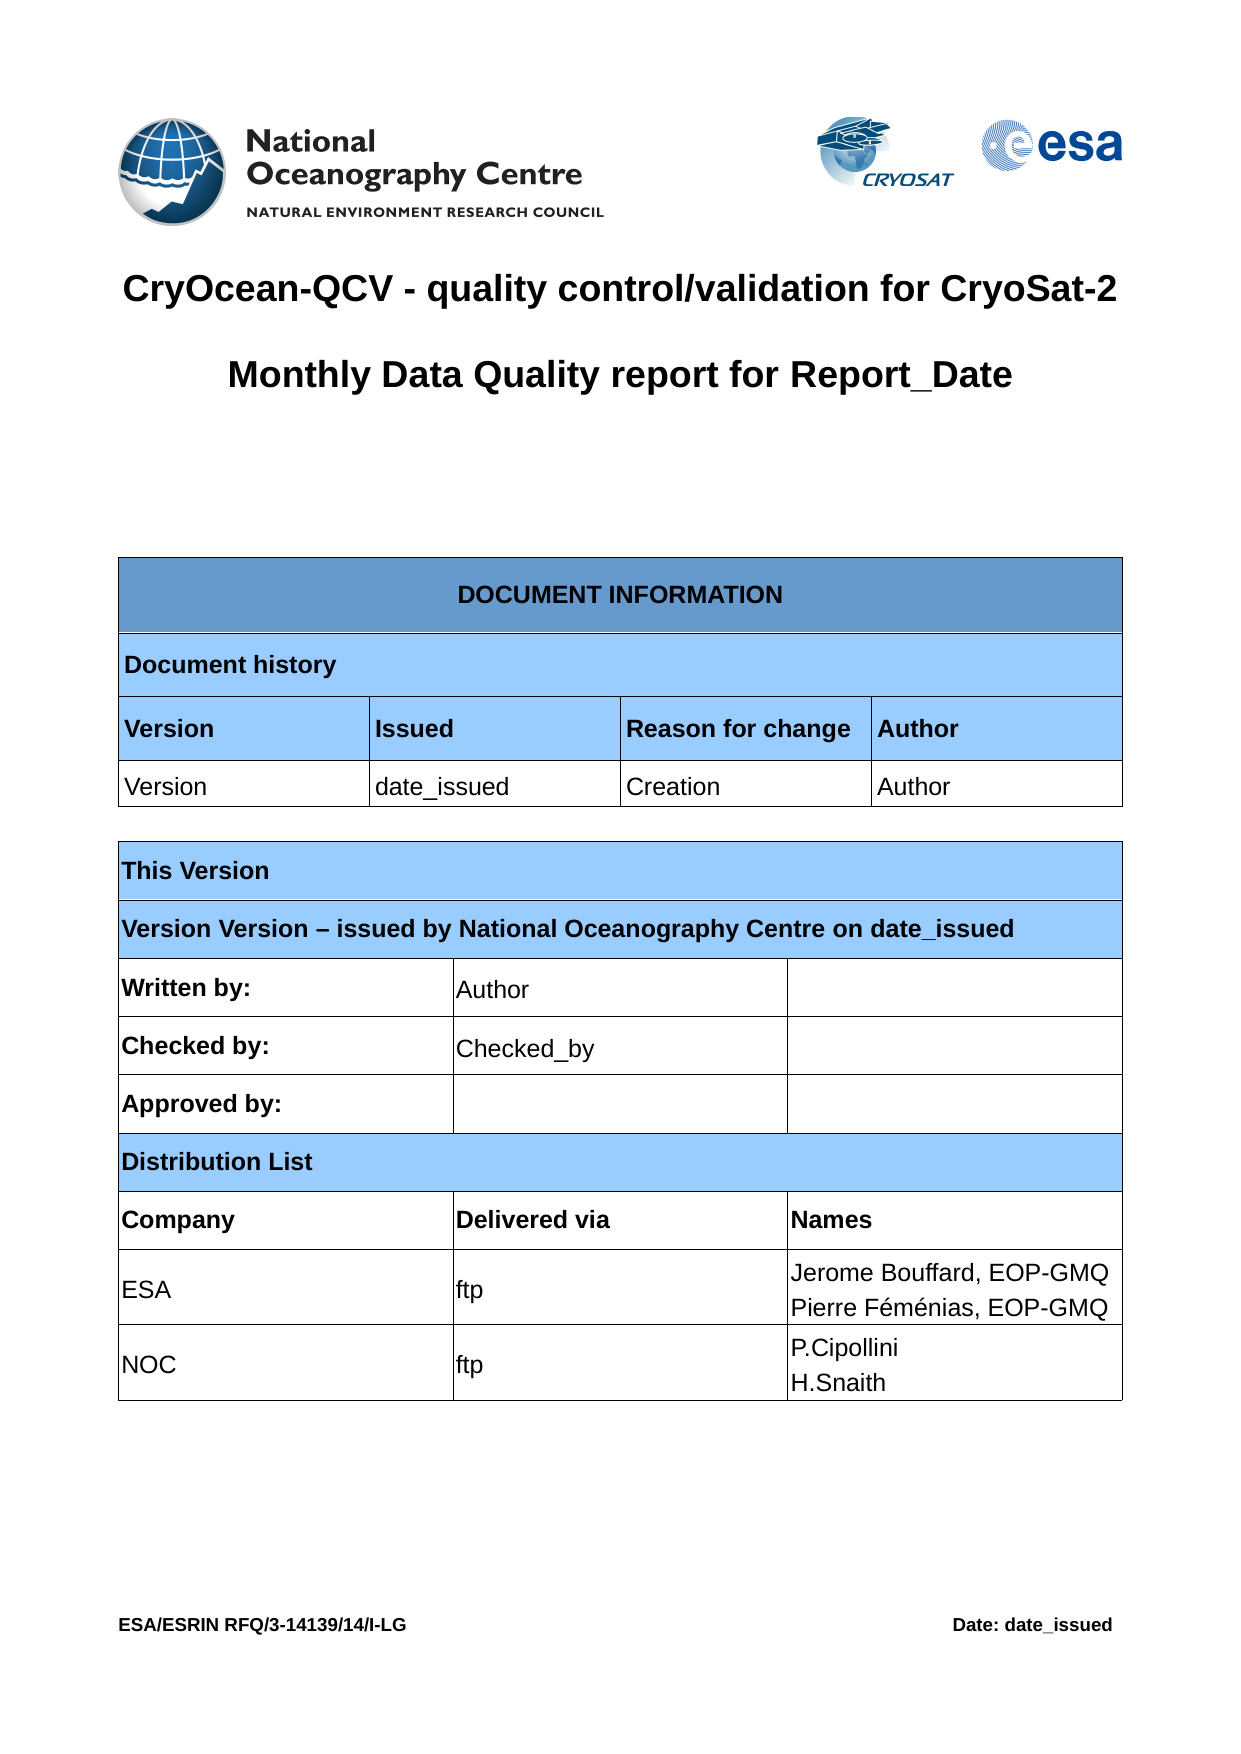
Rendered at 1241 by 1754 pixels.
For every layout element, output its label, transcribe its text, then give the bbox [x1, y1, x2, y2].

table_header This Version [119, 842, 1122, 899]
title CryOcean-QCV - quality control/validation for CryoSat-2 Monthly Data Quality report for Report_Date [118, 266, 1122, 396]
table_cell Version [119, 697, 369, 760]
table_cell ESA [119, 1250, 453, 1324]
table_cell date_issued [370, 761, 620, 806]
table_cell NOC [119, 1325, 453, 1399]
table_cell Company [119, 1192, 453, 1249]
table_cell Jerome Bouffard, EOP-GMQ Pierre Féménias, EOP-GMQ [788, 1250, 1122, 1324]
table_cell Checked_by [454, 1017, 787, 1074]
table_cell Checked by: [119, 1017, 453, 1074]
table_cell Document history [119, 634, 1122, 696]
table_cell Approved by: [119, 1075, 453, 1132]
table_cell Written by: [119, 959, 453, 1016]
picture [118, 118, 604, 226]
table_cell [454, 1075, 787, 1132]
table_cell Reason for change [621, 697, 871, 760]
table_cell [788, 1017, 1122, 1074]
table_cell Author [872, 697, 1122, 760]
picture [816, 117, 955, 186]
table_cell P.Cipollini H.Snaith [788, 1325, 1122, 1399]
table_cell Version Version – issued by National Oceanography Centre on date_issued [119, 901, 1122, 958]
table_cell Author [454, 959, 787, 1016]
table_cell Creation [621, 761, 871, 806]
table_header DOCUMENT INFORMATION [119, 558, 1122, 632]
table_cell ftp [454, 1325, 787, 1399]
table_cell Issued [370, 697, 620, 760]
table_cell Author [872, 761, 1122, 806]
table_cell ftp [454, 1250, 787, 1324]
table_cell [788, 1075, 1122, 1132]
table_cell Distribution List [119, 1134, 1122, 1191]
table_cell Version [119, 761, 369, 806]
table_cell [788, 959, 1122, 1016]
table_cell Delivered via [454, 1192, 787, 1249]
table_cell Names [788, 1192, 1122, 1249]
picture [981, 118, 1123, 171]
